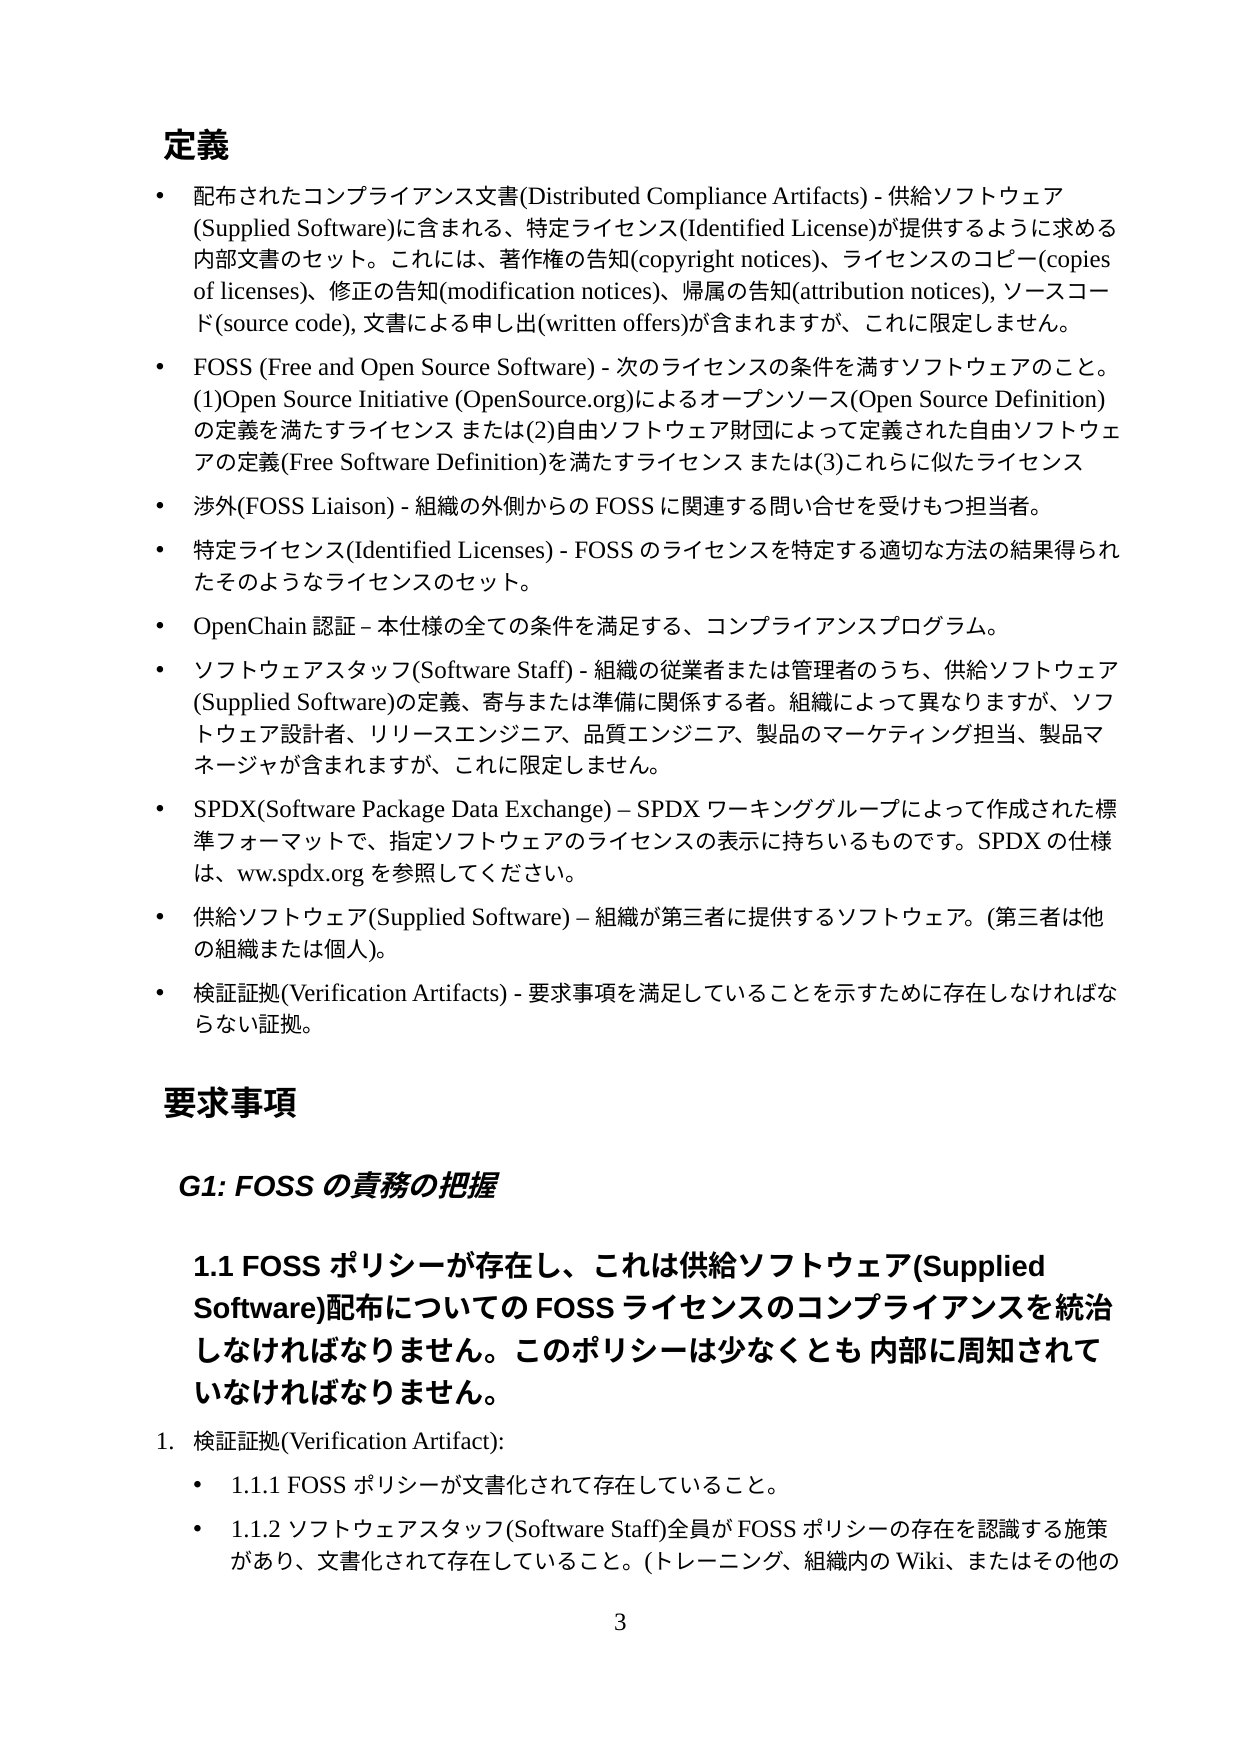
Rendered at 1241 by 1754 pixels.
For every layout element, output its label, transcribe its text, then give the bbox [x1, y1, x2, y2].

list 1.1.1 FOSS ポリシーが文書化されて存在していること。 [193, 1468, 1122, 1500]
list 検証証拠(Verification Artifacts) - 要求事項を満足していることを示すために存在しなければならない証拠。 [156, 976, 1122, 1039]
list OpenChain認証 – 本仕様の全ての条件を満足する、コンプライアンスプログラム。 [156, 609, 1122, 641]
subtitle 1.1 FOSS ポリシーが存在し、これは供給ソフトウェア(Supplied Software)配布についてのFOSSライセンスのコンプライアンスを統治しなければなりません。このポリシーは少なくとも 内部に周知されていなければなりません。 [118, 1242, 1122, 1412]
list FOSS (Free and Open Source Software) - 次のライセンスの条件を満すソフトウェアのこと。(1)Open Source Initiative (OpenSource.org)によるオープンソース(Open Source Definition)の定義を満たすライセンス または(2)自由ソフトウェア財団によって定義された自由ソフトウェアの定義(Free Software Definition)を満たすライセンス または(3)これらに似たライセンス [156, 350, 1122, 477]
list 供給ソフトウェア(Supplied Software) – 組織が第三者に提供するソフトウェア。(第三者は他の組織または個人)。 [156, 900, 1122, 963]
list 1.1.2 ソフトウェアスタッフ(Software Staff)全員がFOSSポリシーの存在を認識する施策があり、文書化されて存在していること。(トレーニング、組織内のWiki、またはその他の [193, 1512, 1122, 1576]
list 配布されたコンプライアンス文書(Distributed Compliance Artifacts) - 供給ソフトウェア(Supplied Software)に含まれる、特定ライセンス(Identified License)が提供するように求める内部文書のセット。これには、著作権の告知(copyright notices)、ライセンスのコピー(copies of licenses)、修正の告知(modification notices)、帰属の告知(attribution notices), ソースコード(source code), 文書による申し出(written offers)が含まれますが、これに限定しません。 [156, 179, 1122, 337]
subtitle 要求事項 [118, 1077, 1122, 1125]
list 渉外(FOSS Liaison) - 組織の外側からのFOSSに関連する問い合せを受けもつ担当者。 [156, 489, 1122, 521]
list ソフトウェアスタッフ(Software Staff) - 組織の従業者または管理者のうち、供給ソフトウェア(Supplied Software)の定義、寄与または準備に関係する者。組織によって異なりますが、ソフトウェア設計者、リリースエンジニア、品質エンジニア、製品のマーケティング担当、製品マネージャが含まれますが、これに限定しません。 [156, 653, 1122, 780]
subtitle 定義 [118, 118, 1122, 167]
list 検証証拠(Verification Artifact): [156, 1424, 1122, 1456]
subtitle G1: FOSSの責務の把握 [118, 1163, 1122, 1205]
list 特定ライセンス(Identified Licenses) - FOSSのライセンスを特定する適切な方法の結果得られたそのようなライセンスのセット。 [156, 533, 1122, 597]
list SPDX(Software Package Data Exchange) – SPDXワーキンググループによって作成された標準フォーマットで、指定ソフトウェアのライセンスの表示に持ちいるものです。SPDXの仕様は、ww.spdx.org を参照してください。 [156, 792, 1122, 887]
